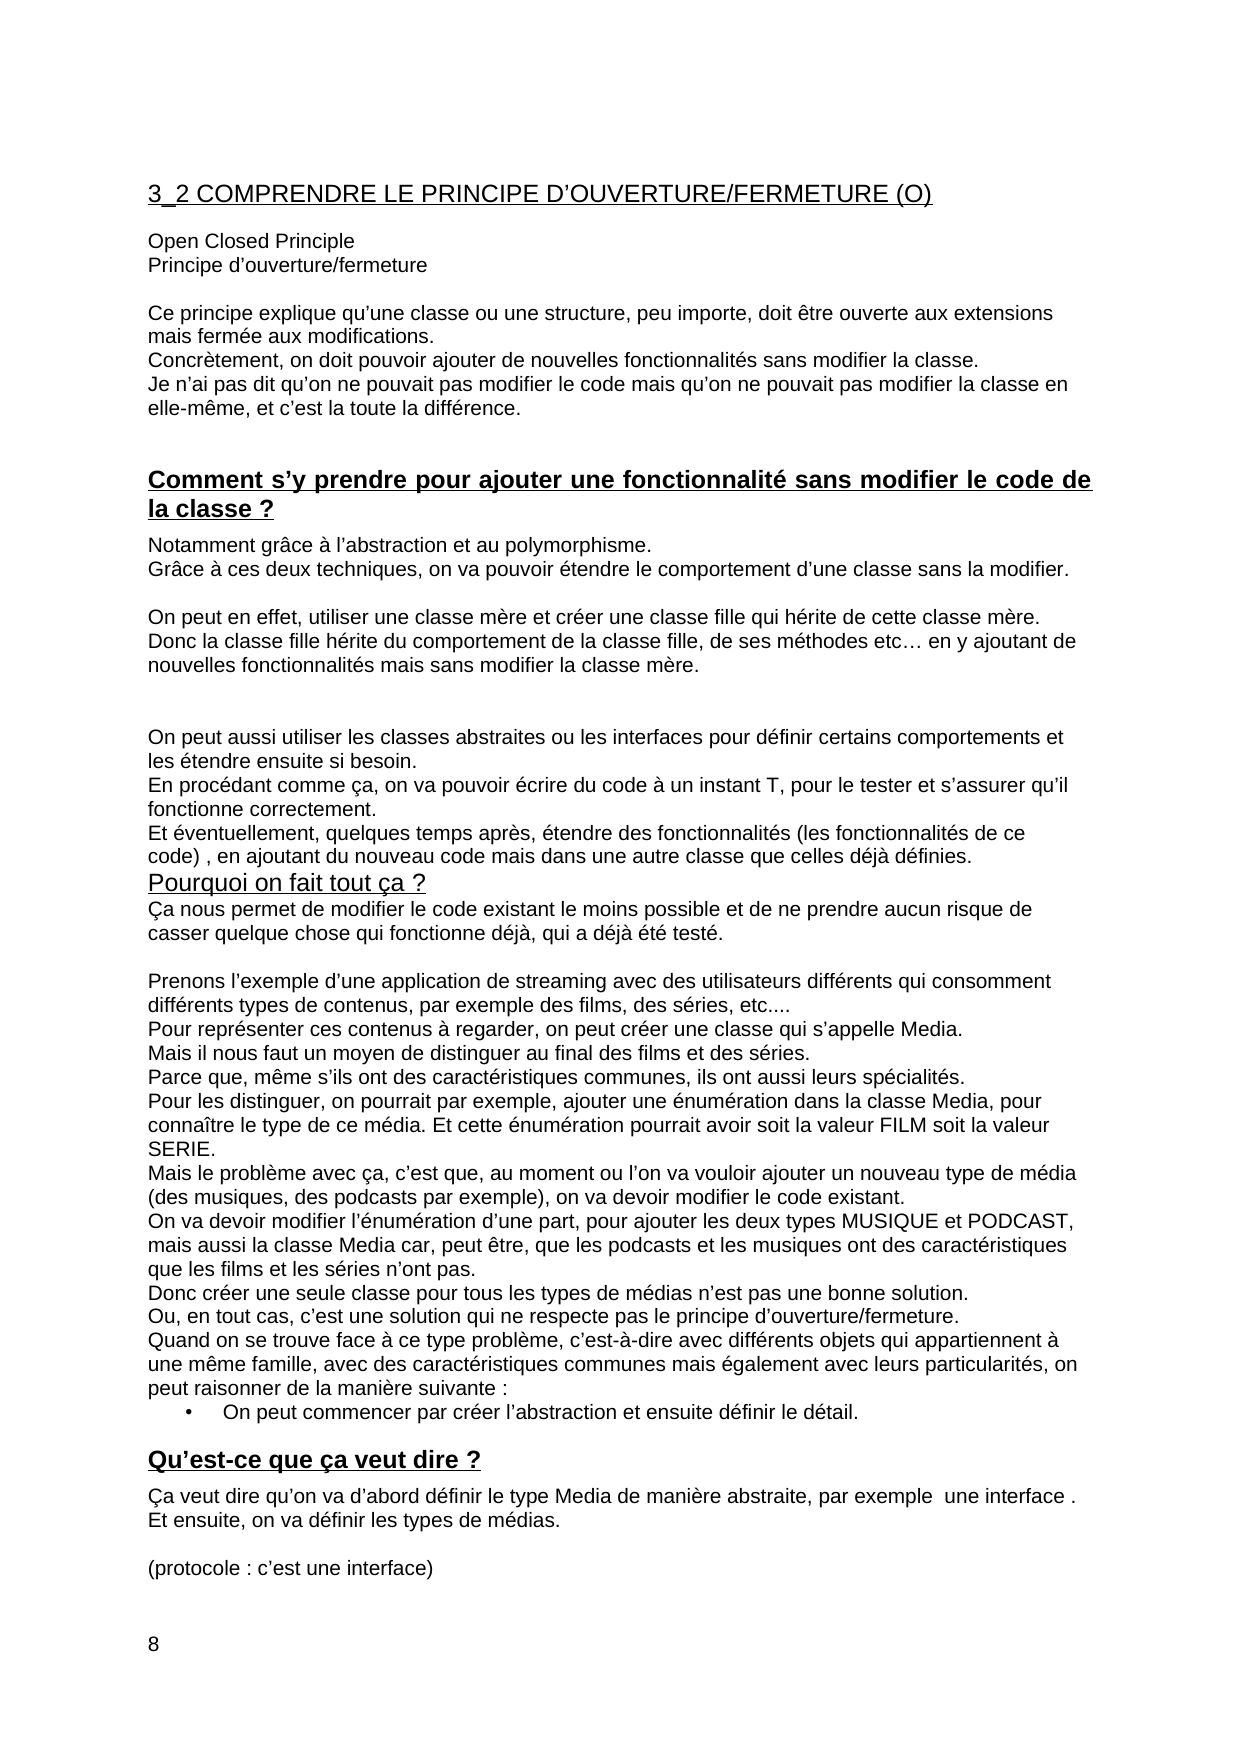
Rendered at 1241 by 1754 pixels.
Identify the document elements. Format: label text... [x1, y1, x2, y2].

subtitle la classe ? [148, 491, 1093, 522]
subtitle Comment s’y prendre pour ajouter une fonctionnalité sans modifier le code de [148, 465, 1093, 490]
subtitle Qu’est-ce que ça veut dire ? [148, 1445, 1093, 1474]
text Et ensuite, on va définir les types de médias. [148, 1508, 1093, 1532]
text On peut en effet, utiliser une classe mère et créer une classe fille qui hérite de cette classe mère. [148, 605, 1093, 629]
list On peut commencer par créer l’abstraction et ensuite définir le détail. [185, 1400, 1093, 1424]
text Parce que, même s’ils ont des caractéristiques communes, ils ont aussi leurs spécialités. [148, 1065, 1093, 1089]
text Open Closed Principle [148, 228, 1093, 252]
text Ça veut dire qu’on va d’abord définir le type Media de manière abstraite, par exemple une interface . [148, 1484, 1093, 1508]
text Notamment grâce à l’abstraction et au polymorphisme. [148, 533, 1093, 557]
text Pour représenter ces contenus à regarder, on peut créer une classe qui s’appelle Media. [148, 1017, 1093, 1041]
text Mais le problème avec ça, c’est que, au moment ou l’on va vouloir ajouter un nouveau type de média (des musiques, des podcasts par exemple), on va devoir modifier le code existant. [148, 1161, 1093, 1208]
text Quand on se trouve face à ce type problème, c’est-à-dire avec différents objets qui appartiennent à une même famille, avec des caractéristiques communes mais également avec leurs particularités, on peut raisonner de la manière suivante : [148, 1328, 1093, 1400]
text Ça nous permet de modifier le code existant le moins possible et de ne prendre aucun risque de casser quelque chose qui fonctionne déjà, qui a déjà été testé. [148, 897, 1093, 945]
text (protocole : c’est une interface) [148, 1556, 1093, 1580]
text En procédant comme ça, on va pouvoir écrire du code à un instant T, pour le tester et s’assurer qu’il fonctionne correctement. [148, 772, 1093, 820]
text Concrètement, on doit pouvoir ajouter de nouvelles fonctionnalités sans modifier la classe. [148, 348, 1093, 372]
text Grâce à ces deux techniques, on va pouvoir étendre le comportement d’une classe sans la modifier. [148, 557, 1093, 581]
text Prenons l’exemple d’une application de streaming avec des utilisateurs différents qui consomment différents types de contenus, par exemple des films, des séries, etc.... [148, 969, 1093, 1017]
text On peut aussi utiliser les classes abstraites ou les interfaces pour définir certains comportements et les étendre ensuite si besoin. [148, 724, 1093, 772]
text Donc créer une seule classe pour tous les types de médias n’est pas une bonne solution. [148, 1280, 1093, 1304]
text On va devoir modifier l’énumération d’une part, pour ajouter les deux types MUSIQUE et PODCAST, mais aussi la classe Media car, peut être, que les podcasts et les musiques ont des caractéristiques que les films et les séries n’ont pas. [148, 1208, 1093, 1280]
subtitle 3_2 Comprendre le principe d’ouverture/fermeture (O) [148, 179, 1093, 208]
text Pour les distinguer, on pourrait par exemple, ajouter une énumération dans la classe Media, pour connaître le type de ce média. Et cette énumération pourrait avoir soit la valeur FILM soit la valeur SERIE. [148, 1089, 1093, 1161]
text Et éventuellement, quelques temps après, étendre des fonctionnalités (les fonctionnalités de ce code) , en ajoutant du nouveau code mais dans une autre classe que celles déjà définies. [148, 820, 1093, 868]
text Principe d’ouverture/fermeture [148, 252, 1093, 276]
text Je n’ai pas dit qu’on ne pouvait pas modifier le code mais qu’on ne pouvait pas modifier la classe en elle-même, et c’est la toute la différence. [148, 372, 1093, 420]
text Ce principe explique qu’une classe ou une structure, peu importe, doit être ouverte aux extensions mais fermée aux modifications. [148, 300, 1093, 348]
text Mais il nous faut un moyen de distinguer au final des films et des séries. [148, 1041, 1093, 1065]
subtitle Pourquoi on fait tout ça ? [148, 868, 1093, 897]
text Donc la classe fille hérite du comportement de la classe fille, de ses méthodes etc… en y ajoutant de nouvelles fonctionnalités mais sans modifier la classe mère. [148, 629, 1093, 677]
text Ou, en tout cas, c’est une solution qui ne respecte pas le principe d’ouverture/fermeture. [148, 1304, 1093, 1328]
